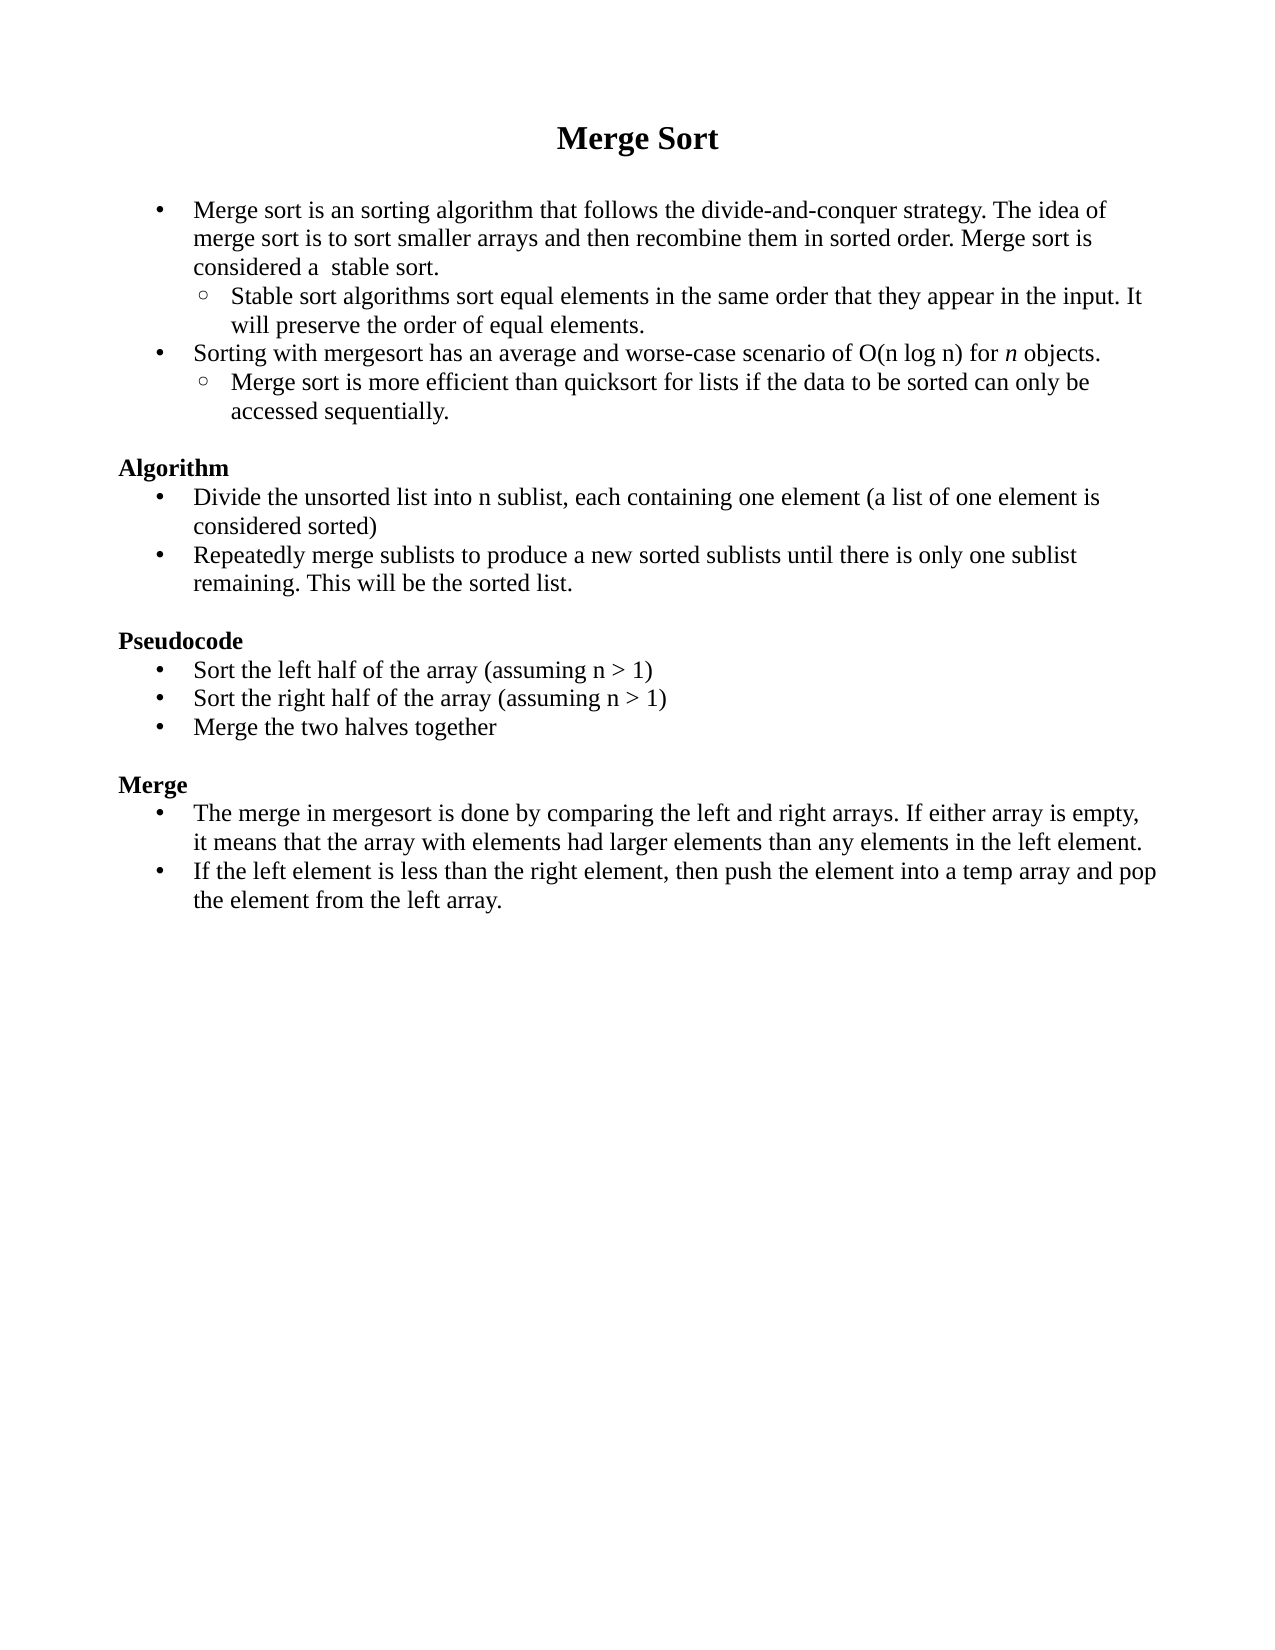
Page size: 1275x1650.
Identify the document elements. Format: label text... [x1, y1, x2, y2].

list Stable sort algorithms sort equal elements in the same order that they appear in the input. It will preserve the order of equal elements. [193, 281, 1157, 338]
list Sort the right half of the array (assuming n > 1) [156, 683, 1157, 712]
list Merge sort is more efficient than quicksort for lists if the data to be sorted can only be accessed sequentially. [193, 367, 1157, 425]
list If the left element is less than the right element, then push the element into a temp array and pop the element from the left array. [156, 856, 1157, 913]
text Merge [118, 770, 1157, 798]
list Sorting with mergesort has an average and worse-case scenario of O(n log n) for n objects. [156, 338, 1157, 367]
list Merge sort is an sorting algorithm that follows the divide-and-conquer strategy. The idea of merge sort is to sort smaller arrays and then recombine them in sorted order. Merge sort is considered a stable sort. [156, 195, 1157, 281]
list Divide the unsorted list into n sublist, each containing one element (a list of one element is considered sorted) [156, 482, 1157, 540]
list Repeatedly merge sublists to produce a new sorted sublists until there is only one sublist remaining. This will be the sorted list. [156, 540, 1157, 597]
list Merge the two halves together [156, 712, 1157, 741]
list The merge in mergesort is done by comparing the left and right arrays. If either array is empty, it means that the array with elements had larger elements than any elements in the left element. [156, 798, 1157, 856]
text Merge Sort [118, 118, 1157, 156]
text Pseudocode [118, 626, 1157, 655]
text Algorithm [118, 453, 1157, 482]
list Sort the left half of the array (assuming n > 1) [156, 655, 1157, 683]
